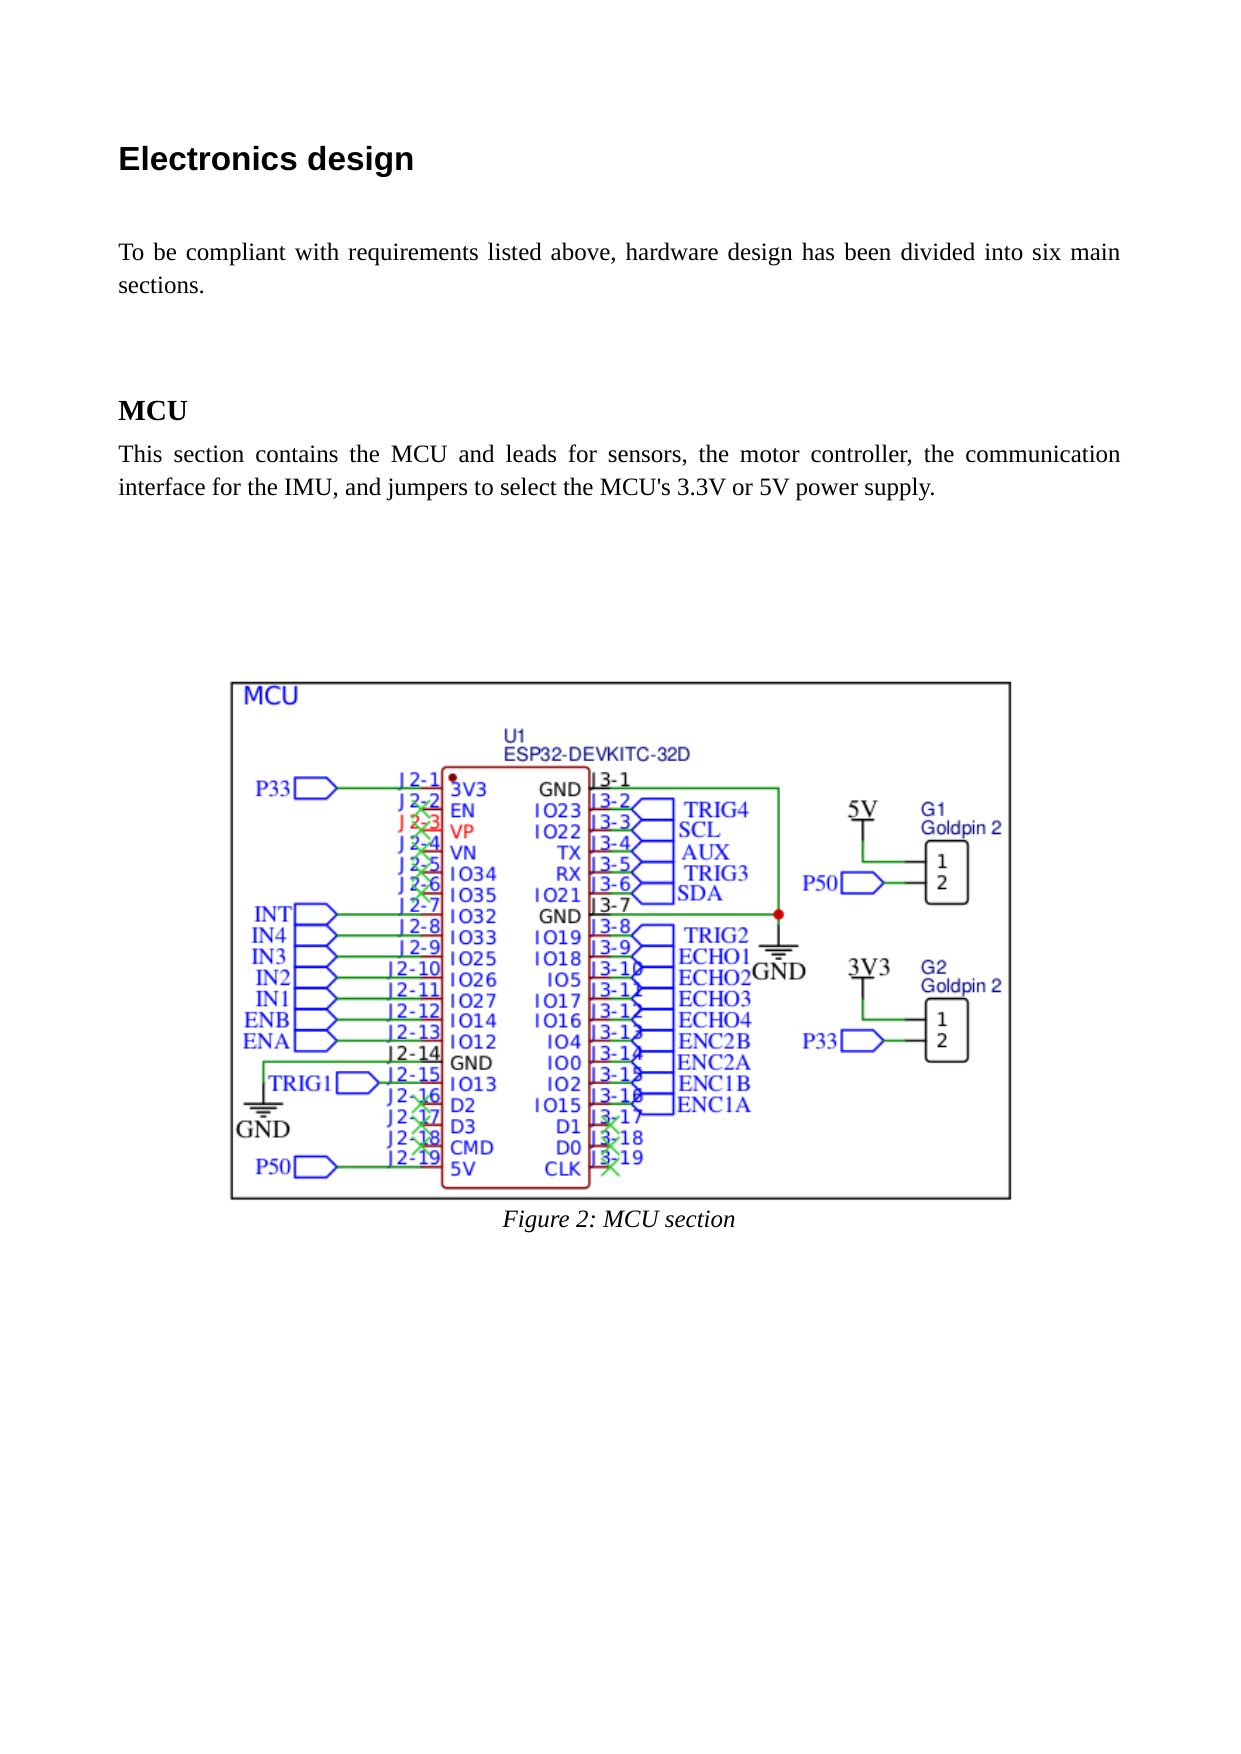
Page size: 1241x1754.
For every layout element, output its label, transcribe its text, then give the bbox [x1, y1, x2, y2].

subtitle MCU [118, 393, 1122, 427]
subtitle Electronics design [118, 139, 1122, 177]
text This section contains the MCU and leads for sensors, the motor controller, the communication interface for the IMU, and jumpers to select the MCU's 3.3V or 5V power supply. [118, 439, 1122, 501]
text Figure 2: MCU section [226, 1204, 1014, 1232]
text To be compliant with requirements listed above, hardware design has been divided into six main sections. [118, 237, 1122, 299]
picture [226, 675, 1014, 1204]
